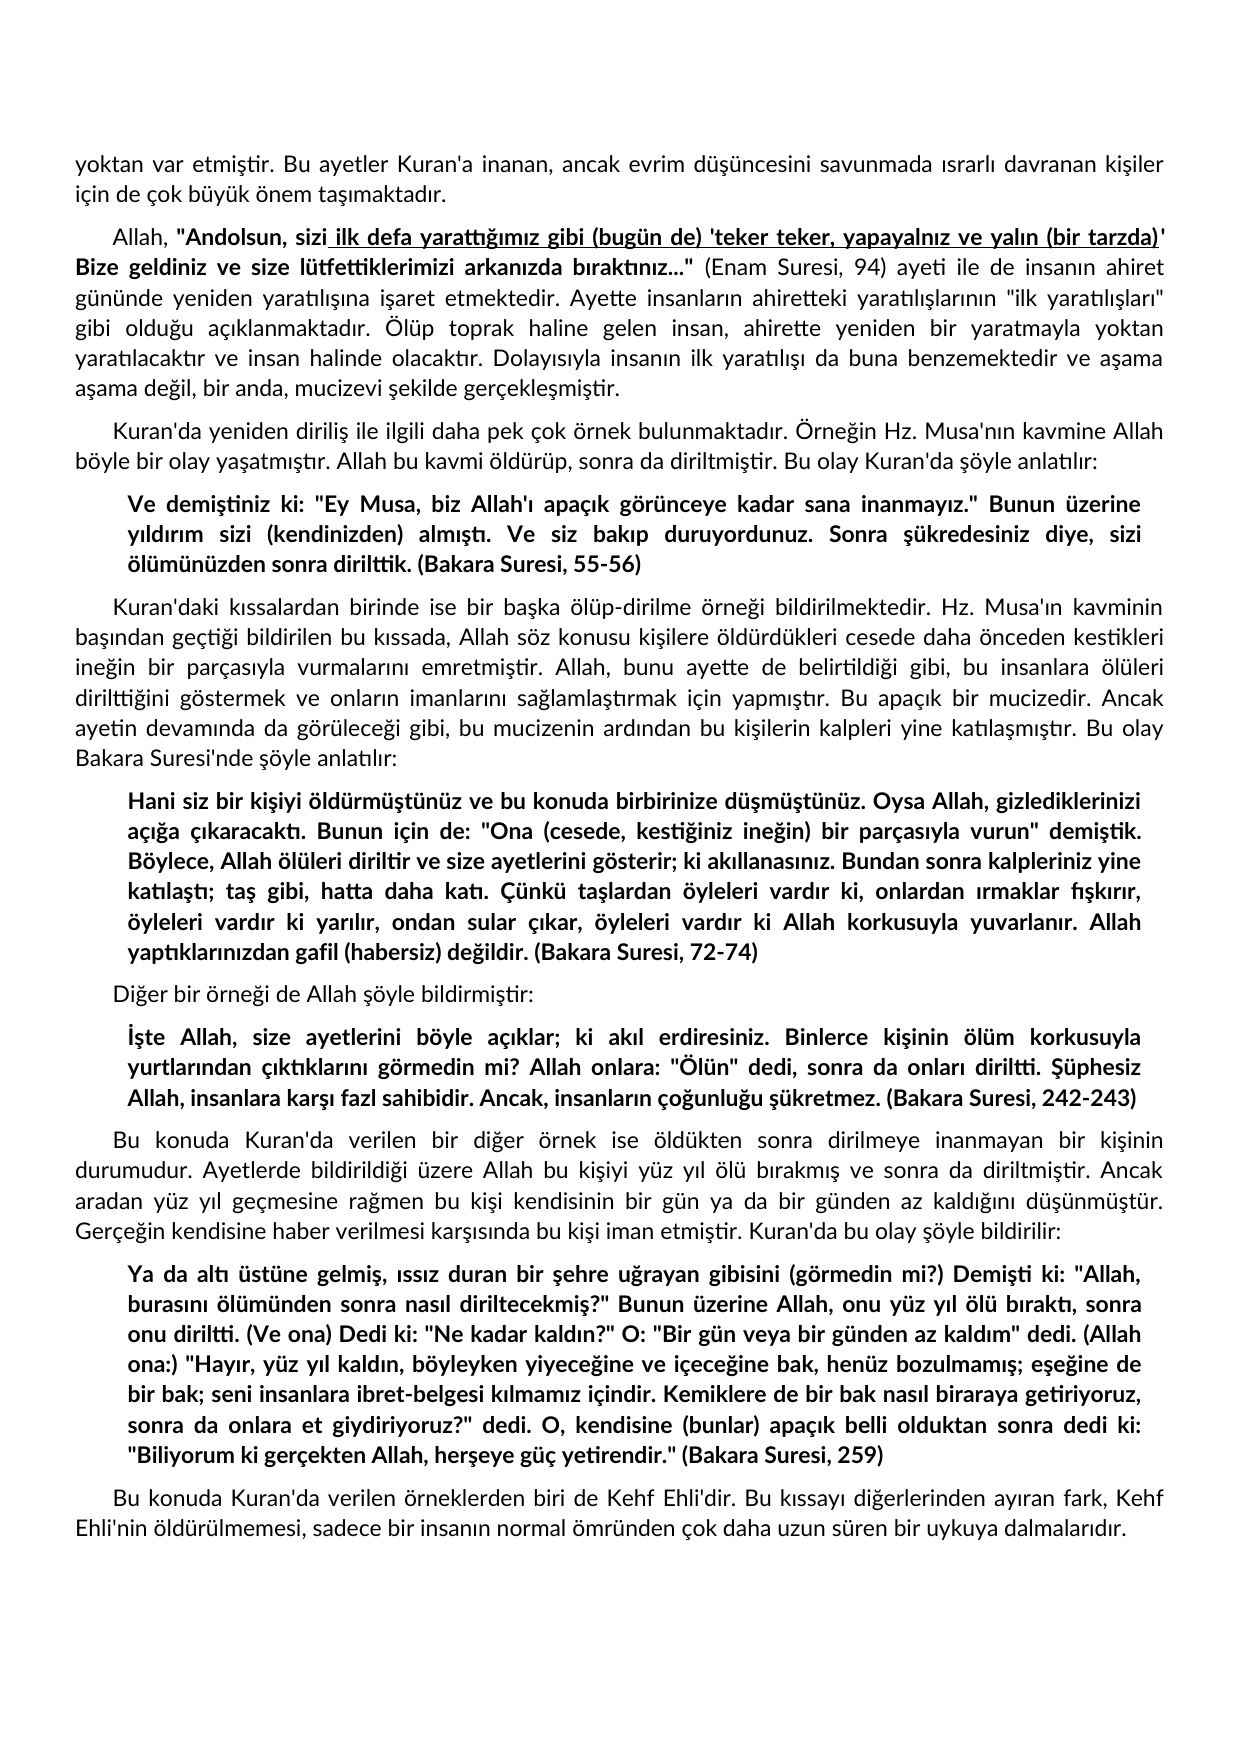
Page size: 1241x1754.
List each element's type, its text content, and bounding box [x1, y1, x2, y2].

text Hani siz bir kişiyi öldürmüştünüz ve bu konuda birbirinize düşmüştünüz. Oysa Allah, gizlediklerinizi açığa çıkaracaktı. Bunun için de: "Ona (cesede, kestiğiniz ineğin) bir parçasıyla vurun" demiştik. Böylece, Allah ölüleri diriltir ve size ayetlerini gösterir; ki akıllanasınız. Bundan sonra kalpleriniz yine katılaştı; taş gibi, hatta daha katı. Çünkü taşlardan öyleleri vardır ki, onlardan ırmaklar fışkırır, öyleleri vardır ki yarılır, ondan sular çıkar, öyleleri vardır ki Allah korkusuyla yuvarlanır. Allah yaptıklarınızdan gafil (habersiz) değildir. (Bakara Suresi, 72-74) [127, 786, 1143, 965]
text Allah, "Andolsun, sizi ilk defa yarattığımız gibi (bugün de) 'teker teker, yapayalnız ve yalın (bir tarzda)' Bize geldiniz ve size lütfettiklerimizi arkanızda bıraktınız..." (Enam Suresi, 94) ayeti ile de insanın ahiret gününde yeniden yaratılışına işaret etmektedir. Ayette insanların ahiretteki yaratılışlarının "ilk yaratılışları" gibi olduğu açıklanmaktadır. Ölüp toprak haline gelen insan, ahirette yeniden bir yaratmayla yoktan yaratılacaktır ve insan halinde olacaktır. Dolayısıyla insanın ilk yaratılışı da buna benzemektedir ve aşama aşama değil, bir anda, mucizevi şekilde gerçekleşmiştir. [75, 223, 1165, 401]
text Ya da altı üstüne gelmiş, ıssız duran bir şehre uğrayan gibisini (görmedin mi?) Demişti ki: "Allah, burasını ölümünden sonra nasıl diriltecekmiş?" Bunun üzerine Allah, onu yüz yıl ölü bıraktı, sonra onu diriltti. (Ve ona) Dedi ki: "Ne kadar kaldın?" O: "Bir gün veya bir günden az kaldım" dedi. (Allah ona:) "Hayır, yüz yıl kaldın, böyleyken yiyeceğine ve içeceğine bak, henüz bozulmamış; eşeğine de bir bak; seni insanlara ibret-belgesi kılmamız içindir. Kemiklere de bir bak nasıl biraraya getiriyoruz, sonra da onlara et giydiriyoruz?" dedi. O, kendisine (bunlar) apaçık belli olduktan sonra dedi ki: "Biliyorum ki gerçekten Allah, herşeye güç yetirendir." (Bakara Suresi, 259) [127, 1259, 1143, 1468]
text Bu konuda Kuran'da verilen bir diğer örnek ise öldükten sonra dirilmeye inanmayan bir kişinin durumudur. Ayetlerde bildirildiği üzere Allah bu kişiyi yüz yıl ölü bırakmış ve sonra da diriltmiştir. Ancak aradan yüz yıl geçmesine rağmen bu kişi kendisinin bir gün ya da bir günden az kaldığını düşünmüştür. Gerçeğin kendisine haber verilmesi karşısında bu kişi iman etmiştir. Kuran'da bu olay şöyle bildirilir: [75, 1126, 1165, 1244]
text Kuran'daki kıssalardan birinde ise bir başka ölüp-dirilme örneği bildirilmektedir. Hz. Musa'ın kavminin başından geçtiği bildirilen bu kıssada, Allah söz konusu kişilere öldürdükleri cesede daha önceden kestikleri ineğin bir parçasıyla vurmalarını emretmiştir. Allah, bunu ayette de belirtildiği gibi, bu insanlara ölüleri dirilttiğini göstermek ve onların imanlarını sağlamlaştırmak için yapmıştır. Bu apaçık bir mucizedir. Ancak ayetin devamında da görüleceği gibi, bu mucizenin ardından bu kişilerin kalpleri yine katılaşmıştır. Bu olay Bakara Suresi'nde şöyle anlatılır: [75, 593, 1165, 771]
text İşte Allah, size ayetlerini böyle açıklar; ki akıl erdiresiniz. Binlerce kişinin ölüm korkusuyla yurtlarından çıktıklarını görmedin mi? Allah onlara: "Ölün" dedi, sonra da onları diriltti. Şüphesiz Allah, insanlara karşı fazl sahibidir. Ancak, insanların çoğunluğu şükretmez. (Bakara Suresi, 242-243) [127, 1023, 1143, 1111]
text Bu konuda Kuran'da verilen örneklerden biri de Kehf Ehli'dir. Bu kıssayı diğerlerinden ayıran fark, Kehf Ehli'nin öldürülmemesi, sadece bir insanın normal ömründen çok daha uzun süren bir uykuya dalmalarıdır. [75, 1483, 1165, 1541]
text yoktan var etmiştir. Bu ayetler Kuran'a inanan, ancak evrim düşüncesini savunmada ısrarlı davranan kişiler için de çok büyük önem taşımaktadır. [75, 150, 1165, 208]
text Diğer bir örneği de Allah şöyle bildirmiştir: [75, 980, 1165, 1008]
text Ve demiştiniz ki: "Ey Musa, biz Allah'ı apaçık görünceye kadar sana inanmayız." Bunun üzerine yıldırım sizi (kendinizden) almıştı. Ve siz bakıp duruyordunuz. Sonra şükredesiniz diye, sizi ölümünüzden sonra dirilttik. (Bakara Suresi, 55-56) [127, 489, 1143, 577]
text Kuran'da yeniden diriliş ile ilgili daha pek çok örnek bulunmaktadır. Örneğin Hz. Musa'nın kavmine Allah böyle bir olay yaşatmıştır. Allah bu kavmi öldürüp, sonra da diriltmiştir. Bu olay Kuran'da şöyle anlatılır: [75, 417, 1165, 474]
